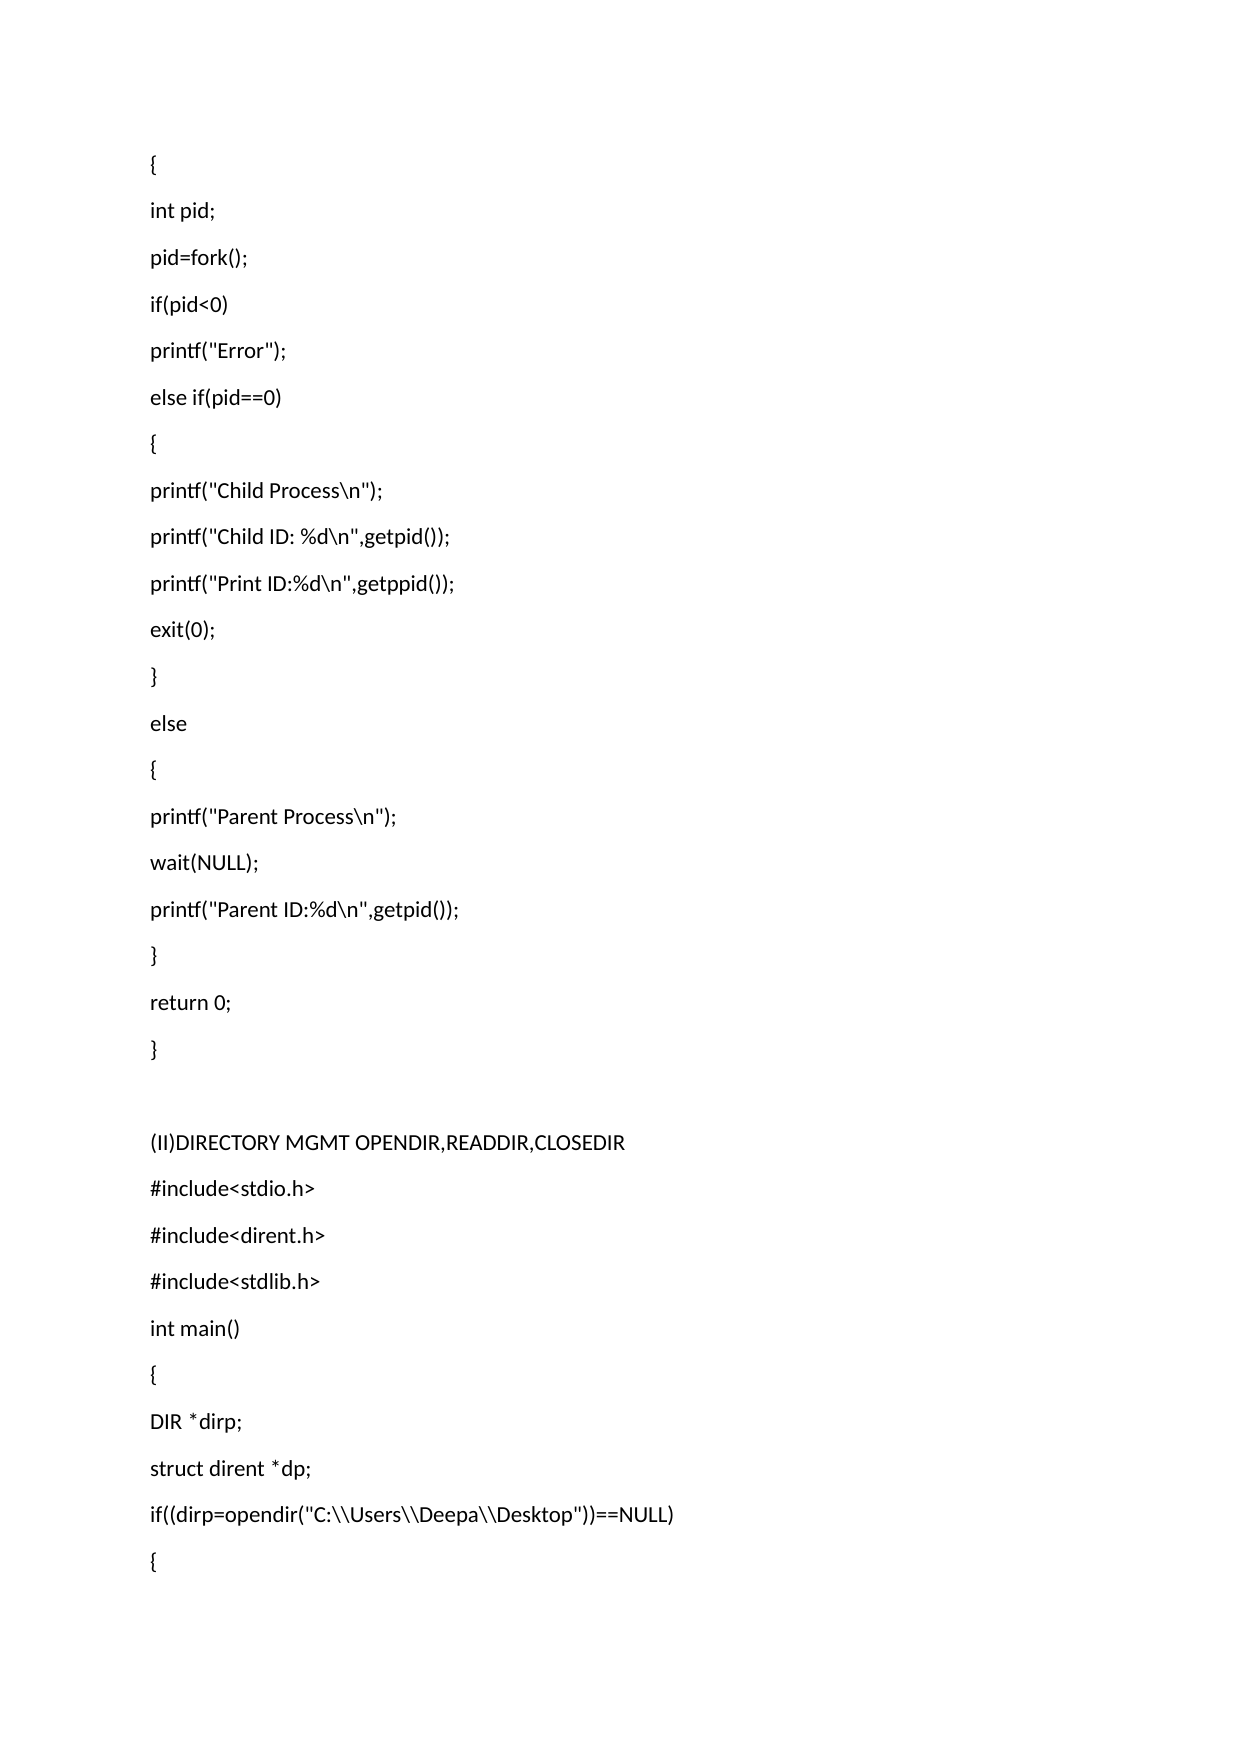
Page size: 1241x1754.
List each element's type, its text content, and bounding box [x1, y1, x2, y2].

text printf("Parent ID:%d\n",getpid()); [150, 895, 1090, 923]
text wait(NULL); [150, 848, 1090, 876]
text int pid; [150, 197, 1090, 224]
text (II)DIRECTORY MGMT OPENDIR,READDIR,CLOSEDIR [150, 1128, 1090, 1156]
text if((dirp=opendir("C:\\Users\\Deepa\\Desktop"))==NULL) [150, 1500, 1090, 1528]
text int main() [150, 1314, 1090, 1342]
text DIR *dirp; [150, 1407, 1090, 1435]
text #include<stdio.h> [150, 1174, 1090, 1202]
text } [150, 942, 1090, 969]
text { [150, 755, 1090, 783]
text printf("Child ID: %d\n",getpid()); [150, 522, 1090, 551]
text printf("Error"); [150, 336, 1090, 364]
text printf("Print ID:%d\n",getppid()); [150, 569, 1090, 597]
text { [150, 150, 1090, 178]
text printf("Parent Process\n"); [150, 802, 1090, 830]
text struct dirent *dp; [150, 1454, 1090, 1482]
text if(pid<0) [150, 290, 1090, 318]
text } [150, 1035, 1090, 1063]
text exit(0); [150, 616, 1090, 644]
text { [150, 429, 1090, 457]
text else [150, 709, 1090, 737]
text printf("Child Process\n"); [150, 476, 1090, 504]
text pid=fork(); [150, 243, 1090, 271]
text } [150, 662, 1090, 690]
text #include<dirent.h> [150, 1221, 1090, 1249]
text { [150, 1547, 1090, 1575]
text { [150, 1361, 1090, 1389]
text else if(pid==0) [150, 383, 1090, 411]
text #include<stdlib.h> [150, 1267, 1090, 1296]
text return 0; [150, 988, 1090, 1016]
